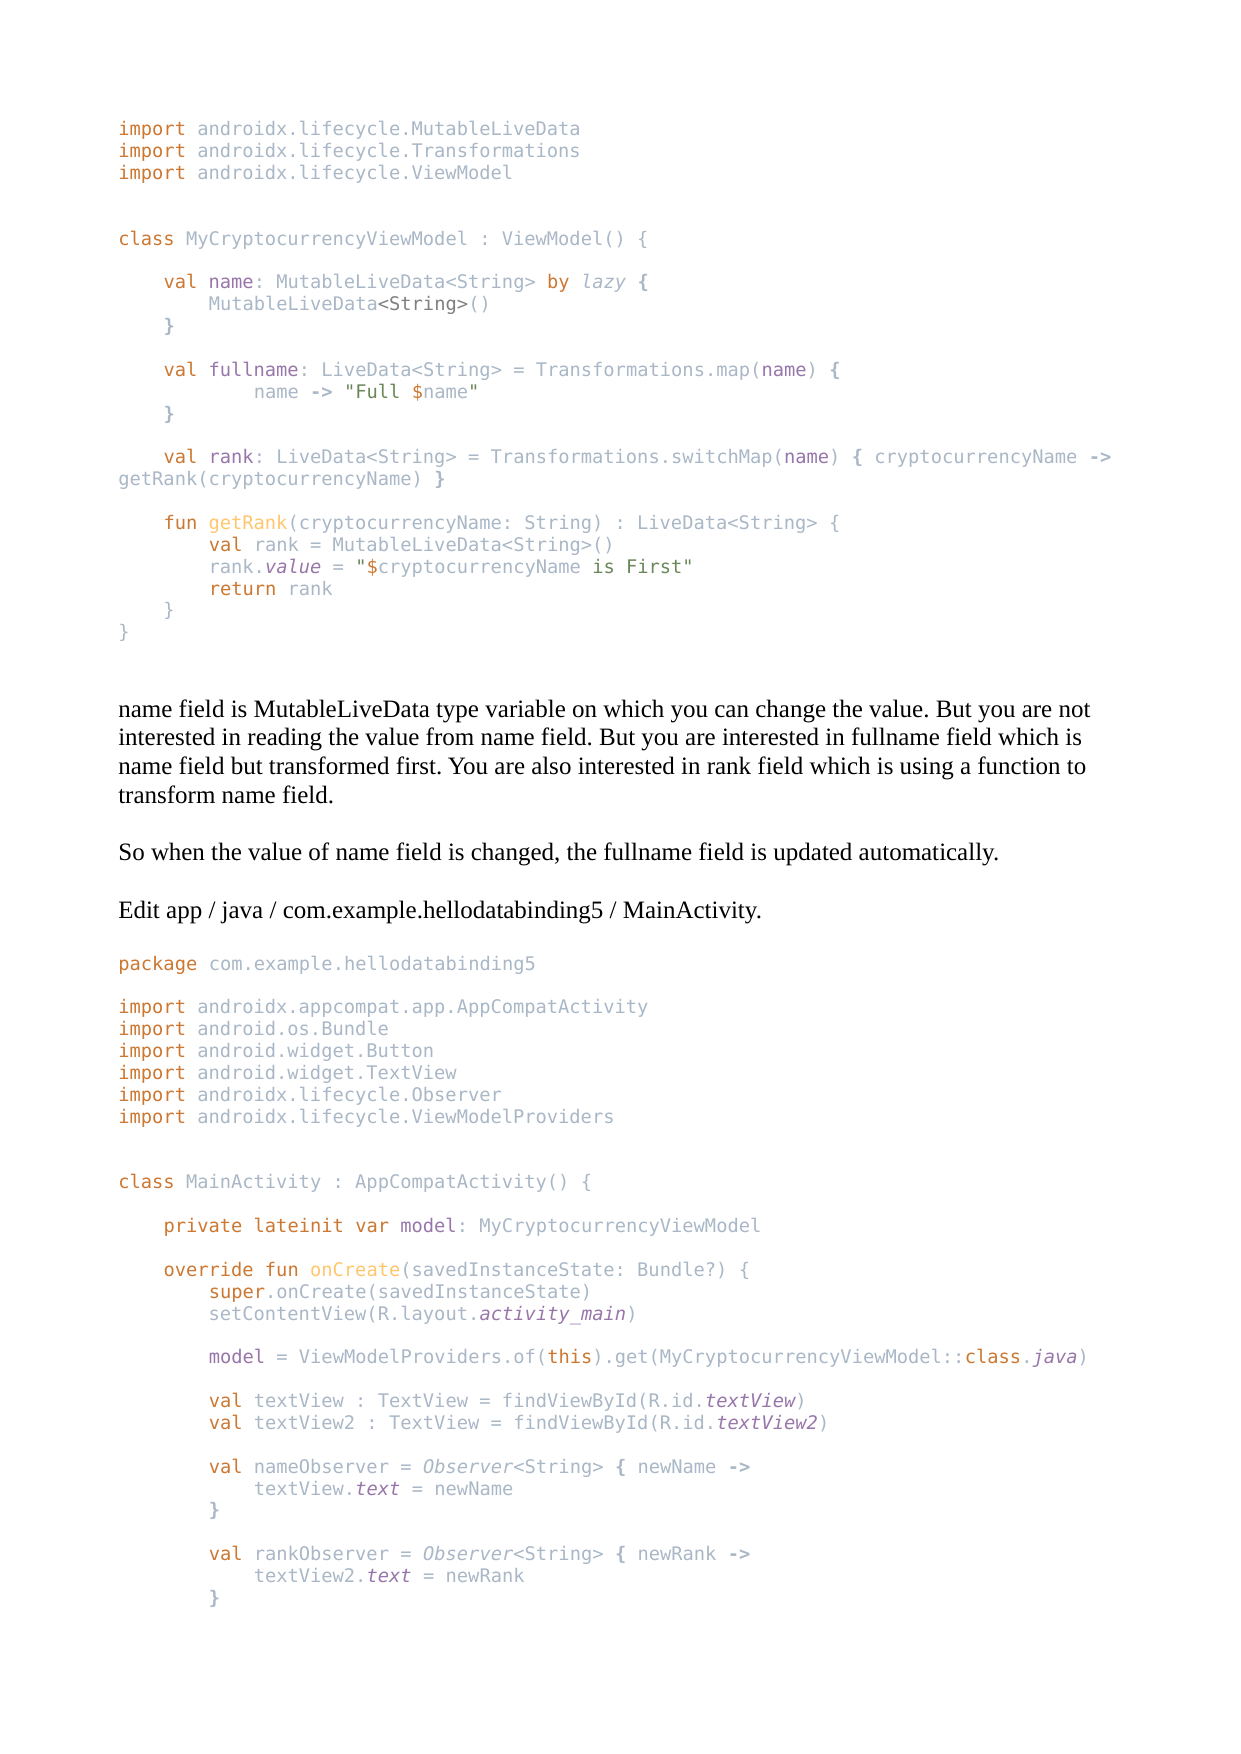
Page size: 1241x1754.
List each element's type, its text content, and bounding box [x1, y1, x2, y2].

text name field is MutableLiveData type variable on which you can change the value. But you are not interested in reading the value from name field. But you are interested in fullname field which is name field but transformed first. You are also interested in rank field which is using a function to transform name field. [118, 694, 1122, 809]
text So when the value of name field is changed, the fullname field is updated automatically. [118, 837, 1122, 866]
text import androidx.lifecycle.MutableLiveData import androidx.lifecycle.Transformations import androidx.lifecycle.ViewModel class MyCryptocurrencyViewModel : ViewModel() { val name: MutableLiveData<String> by lazy { MutableLiveData<String>() } val fullname: LiveData<String> = Transformations.map(name) { name -> "Full $name" } val rank: LiveData<String> = Transformations.switchMap(name) { cryptocurrencyName -> getRank(cryptocurrencyName) } fun getRank(cryptocurrencyName: String) : LiveData<String> { val rank = MutableLiveData<String>() rank.value = "$cryptocurrencyName is First" return rank } } [118, 118, 1122, 643]
text Edit app / java / com.example.hellodatabinding5 / MainActivity. [118, 895, 1122, 924]
text package com.example.hellodatabinding5 import androidx.appcompat.app.AppCompatActivity import android.os.Bundle import android.widget.Button import android.widget.TextView import androidx.lifecycle.Observer import androidx.lifecycle.ViewModelProviders class MainActivity : AppCompatActivity() { private lateinit var model: MyCryptocurrencyViewModel override fun onCreate(savedInstanceState: Bundle?) { super.onCreate(savedInstanceState) setContentView(R.layout.activity_main) model = ViewModelProviders.of(this).get(MyCryptocurrencyViewModel::class.java) val textView : TextView = findViewById(R.id.textView) val textView2 : TextView = findViewById(R.id.textView2) val nameObserver = Observer<String> { newName -> textView.text = newName } val rankObserver = Observer<String> { newRank -> textView2.text = newRank } [118, 952, 1122, 1631]
